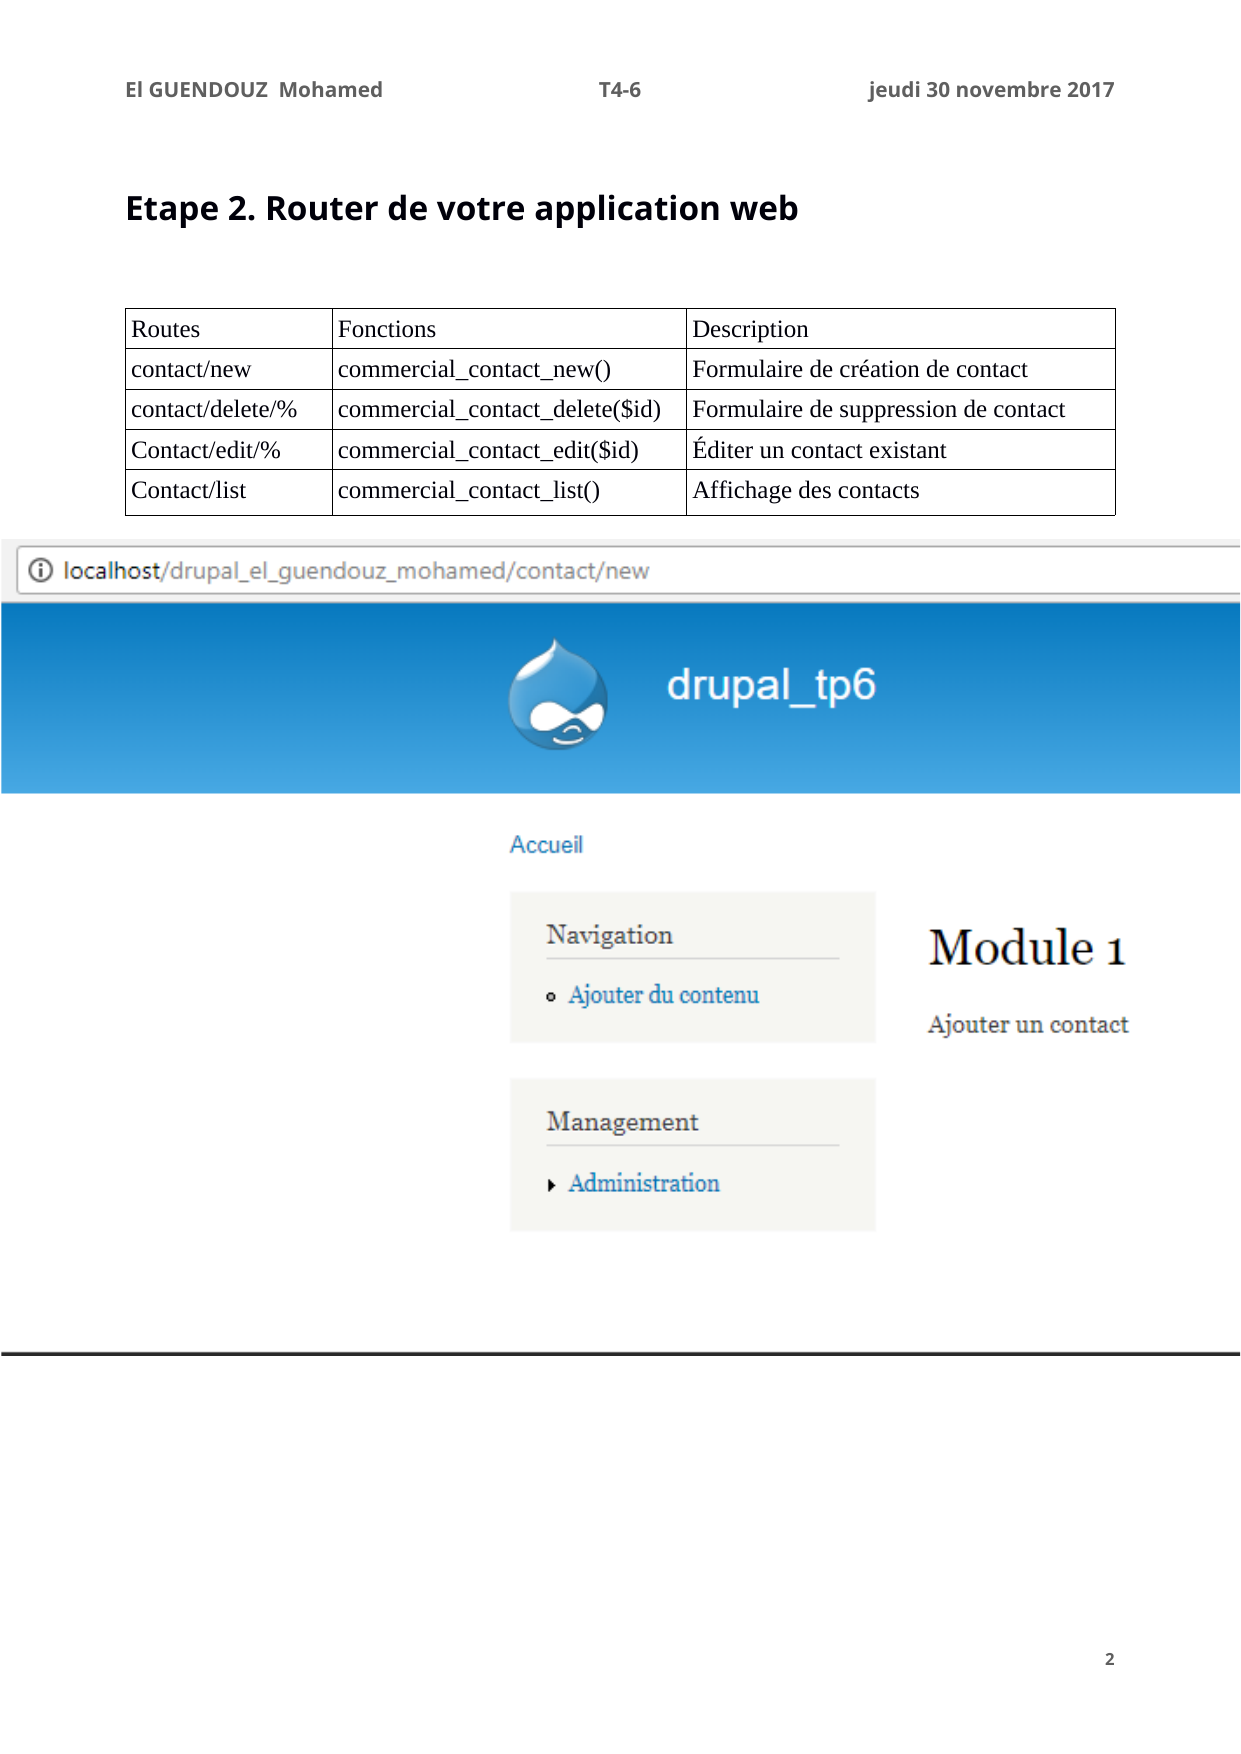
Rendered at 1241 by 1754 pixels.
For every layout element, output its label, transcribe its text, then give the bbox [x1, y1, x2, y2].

table_cell Éditer un contact existant [687, 430, 1115, 469]
table_cell contact/delete/% [126, 390, 332, 429]
text Etape 2. Router de votre application web [125, 184, 1115, 284]
table_cell commercial_contact_list() [333, 470, 686, 515]
table_cell Formulaire de création de contact [687, 349, 1115, 389]
table_cell Contact/edit/% [126, 430, 332, 469]
table_header Description [687, 309, 1115, 348]
table_cell commercial_contact_new() [333, 349, 686, 389]
table_header Routes [126, 309, 332, 348]
table_cell contact/new [126, 349, 332, 389]
table_cell Contact/list [126, 470, 332, 515]
table_cell Affichage des contacts [687, 470, 1115, 515]
picture [1, 539, 1241, 1356]
table_cell commercial_contact_delete($id) [333, 390, 686, 429]
table_cell commercial_contact_edit($id) [333, 430, 686, 469]
table_cell Formulaire de suppression de contact [687, 390, 1115, 429]
table_header Fonctions [333, 309, 686, 348]
